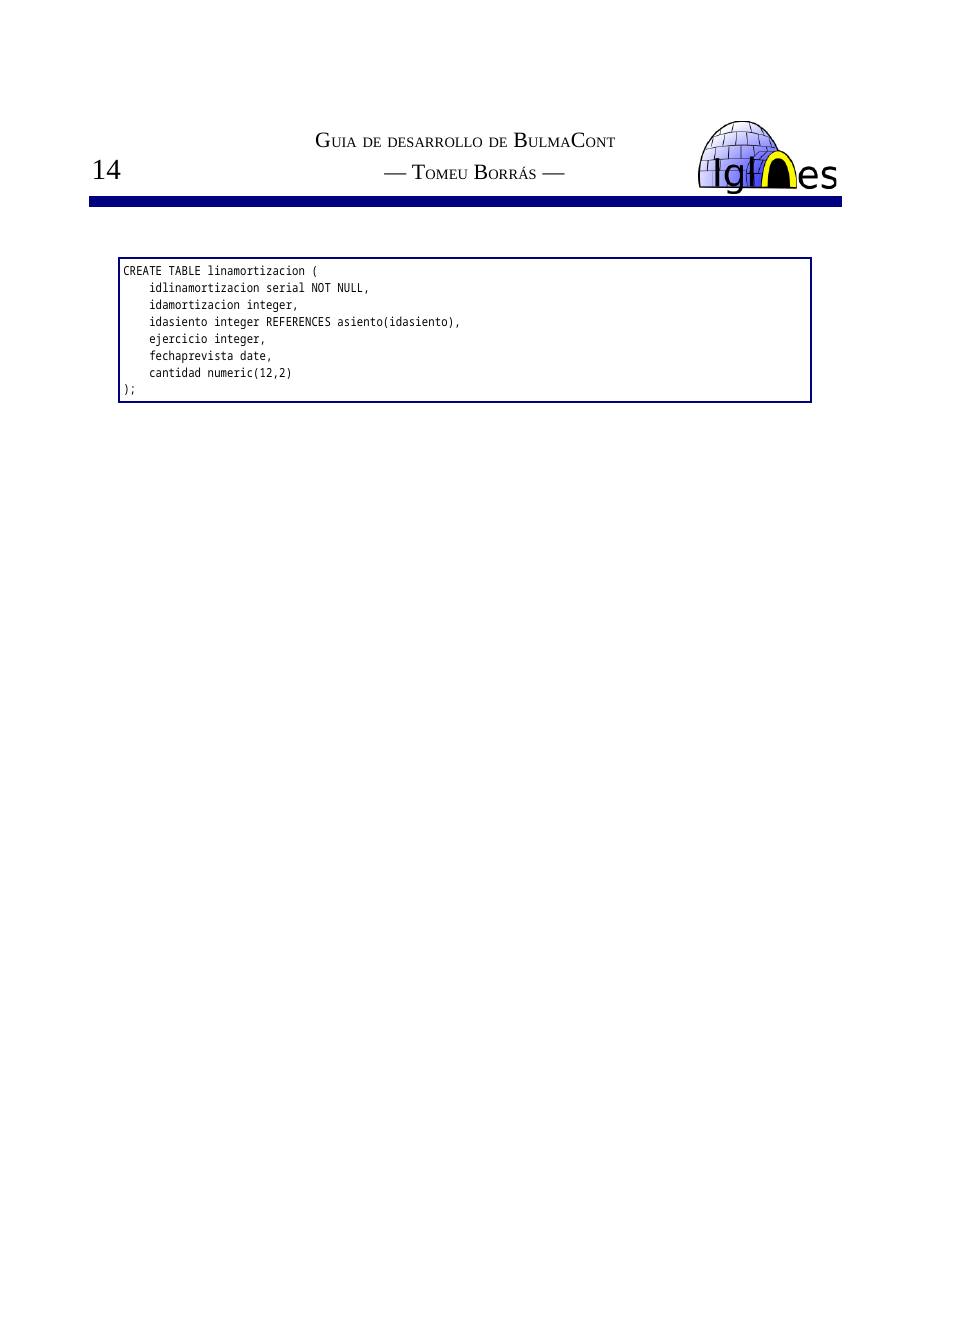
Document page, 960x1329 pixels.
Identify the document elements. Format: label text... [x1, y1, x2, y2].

picture [698, 121, 837, 194]
text fechaprevista date, [120, 342, 810, 359]
text idlinamortizacion serial NOT NULL, [120, 274, 810, 291]
text idasiento integer REFERENCES asiento(idasiento), [120, 308, 810, 325]
text ); [120, 376, 810, 401]
text CREATE TABLE linamortizacion ( [120, 259, 810, 274]
text cantidad numeric(12,2) [120, 359, 810, 376]
text idamortizacion integer, [120, 291, 810, 308]
text ejercicio integer, [120, 325, 810, 342]
